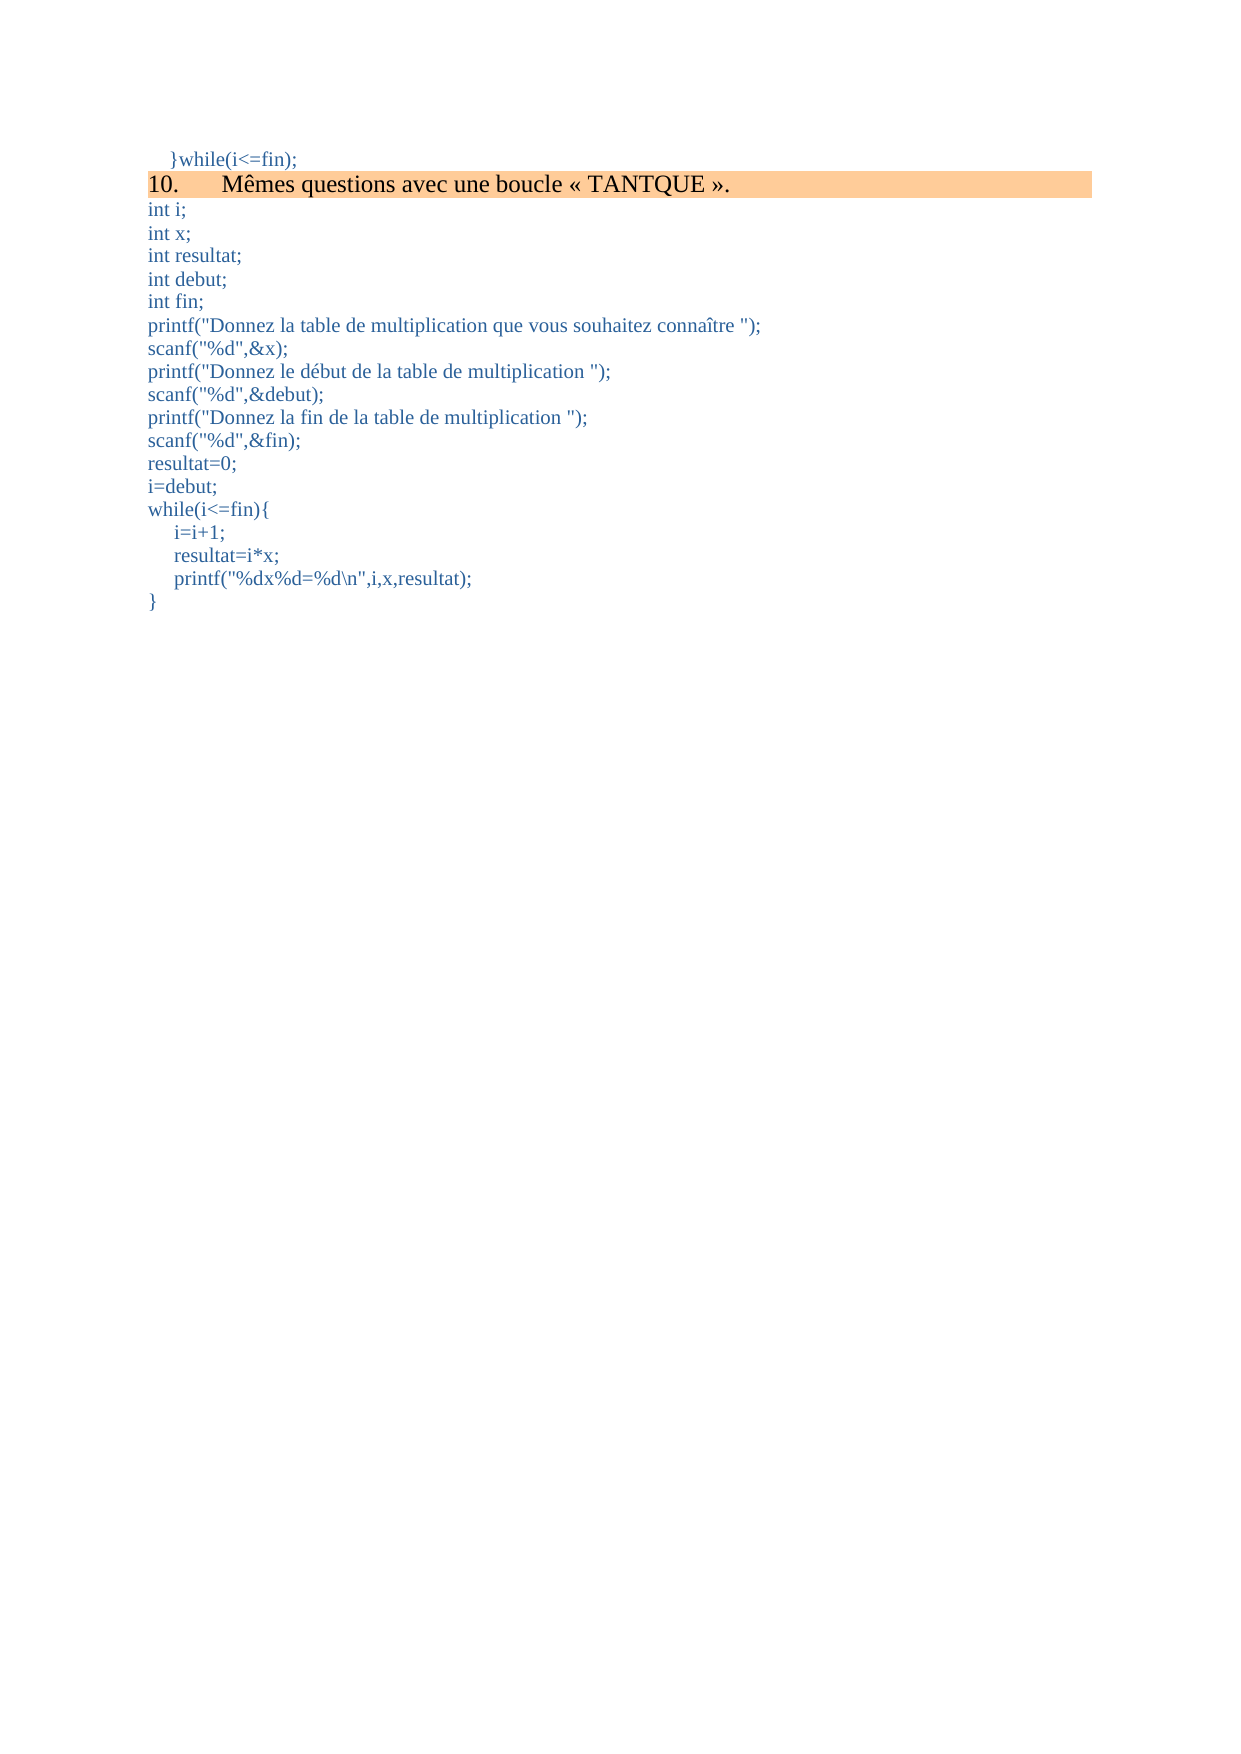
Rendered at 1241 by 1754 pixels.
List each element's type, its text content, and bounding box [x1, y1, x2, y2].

text scanf("%d",&fin); [148, 428, 1092, 452]
text int fin; [148, 290, 1092, 313]
text printf("Donnez la fin de la table de multiplication "); [148, 406, 1092, 428]
text printf("Donnez la table de multiplication que vous souhaitez connaître "); [148, 313, 1092, 336]
text int resultat; [148, 244, 1092, 267]
text }while(i<=fin); [148, 148, 1092, 171]
text printf("Donnez le début de la table de multiplication "); [148, 359, 1092, 382]
text resultat=i*x; [148, 544, 1092, 567]
text } [148, 590, 1092, 613]
text i=i+1; [148, 521, 1092, 544]
text while(i<=fin){ [148, 498, 1092, 521]
text int x; [148, 221, 1092, 244]
text scanf("%d",&debut); [148, 382, 1092, 406]
text int i; [148, 198, 1092, 221]
text i=debut; [148, 474, 1092, 498]
text printf("%dx%d=%d\n",i,x,resultat); [148, 567, 1092, 590]
text scanf("%d",&x); [148, 336, 1092, 359]
list Mêmes questions avec une boucle « TANTQUE ». [148, 171, 1092, 198]
text int debut; [148, 267, 1092, 290]
text resultat=0; [148, 452, 1092, 474]
